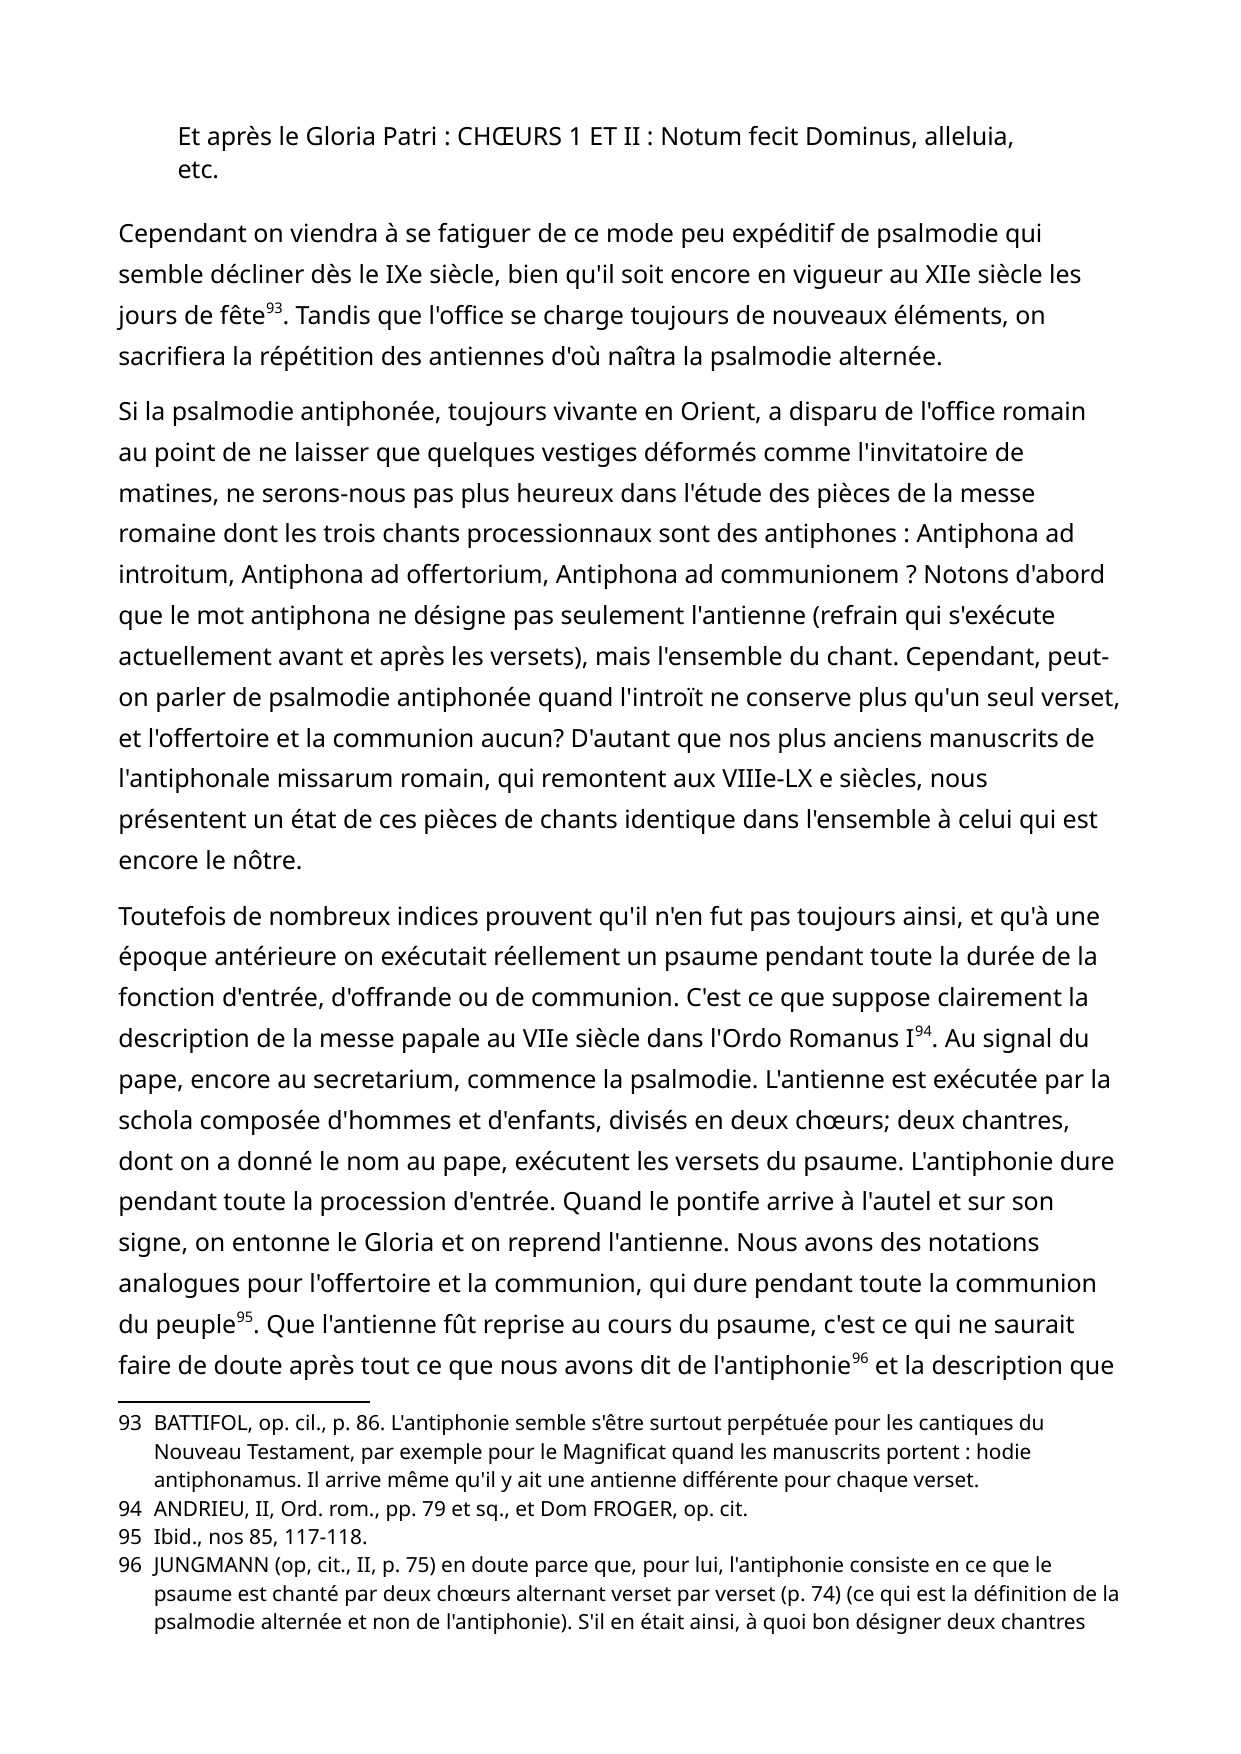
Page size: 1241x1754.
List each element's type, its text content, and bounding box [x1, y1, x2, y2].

text Et après le Gloria Patri : CHŒURS 1 ET II : Notum fecit Dominus, alleluia, etc. [177, 118, 1063, 186]
text Cependant on viendra à se fatiguer de ce mode peu expéditif de psalmodie qui semble décliner dès le IXe siècle, bien qu'il soit encore en vigueur au XIIe siècle les jours de fête. Tandis que l'office se charge toujours de nouveaux éléments, on sacrifiera la répétition des antiennes d'où naîtra la psalmodie alternée. [118, 216, 1122, 372]
text JUNGMANN (op, cit., II, p. 75) en doute parce que, pour lui, l'antiphonie consiste en ce que le psaume est chanté par deux chœurs alternant verset par verset (p. 74) (ce qui est la définition de la psalmodie alternée et non de l'antiphonie). S'il en était ainsi, à quoi bon désigner deux chantres [118, 1551, 1122, 1636]
text Toutefois de nombreux indices prouvent qu'il n'en fut pas toujours ainsi, et qu'à une époque antérieure on exécutait réellement un psaume pendant toute la durée de la fonction d'entrée, d'offrande ou de communion. C'est ce que suppose clairement la description de la messe papale au VIIe siècle dans l'Ordo Romanus I. Au signal du pape, encore au secretarium, commence la psalmodie. L'antienne est exécutée par la schola composée d'hommes et d'enfants, divisés en deux chœurs; deux chantres, dont on a donné le nom au pape, exécutent les versets du psaume. L'antiphonie dure pendant toute la procession d'entrée. Quand le pontife arrive à l'autel et sur son signe, on entonne le Gloria et on reprend l'antienne. Nous avons des notations analogues pour l'offertoire et la communion, qui dure pendant toute la communion du peuple. Que l'antienne fût reprise au cours du psaume, c'est ce qui ne saurait faire de doute après tout ce que nous avons dit de l'antiphonie et la description que [118, 898, 1122, 1381]
text ANDRIEU, II, Ord. rom., pp. 79 et sq., et Dom FROGER, op. cit. [118, 1494, 1122, 1522]
text BATTIFOL, op. cil., p. 86. L'antiphonie semble s'être surtout perpétuée pour les cantiques du Nouveau Testament, par exemple pour le Magnificat quand les manuscrits portent : hodie antiphonamus. Il arrive même qu'il y ait une antienne différente pour chaque verset. [118, 1408, 1122, 1494]
text Ibid., nos 85, 117-118. [118, 1522, 1122, 1551]
text Si la psalmodie antiphonée, toujours vivante en Orient, a disparu de l'office romain au point de ne laisser que quelques vestiges déformés comme l'invitatoire de matines, ne serons-nous pas plus heureux dans l'étude des pièces de la messe romaine dont les trois chants processionnaux sont des antiphones : Antiphona ad introitum, Antiphona ad offertorium, Antiphona ad communionem ? Notons d'abord que le mot antiphona ne désigne pas seulement l'antienne (refrain qui s'exécute actuellement avant et après les versets), mais l'ensemble du chant. Cependant, peut-on parler de psalmodie antiphonée quand l'introït ne conserve plus qu'un seul verset, et l'offertoire et la communion aucun? D'autant que nos plus anciens manuscrits de l'antiphonale missarum romain, qui remontent aux VIIIe-LX e siècles, nous présentent un état de ces pièces de chants identique dans l'ensemble à celui qui est encore le nôtre. [118, 394, 1122, 877]
